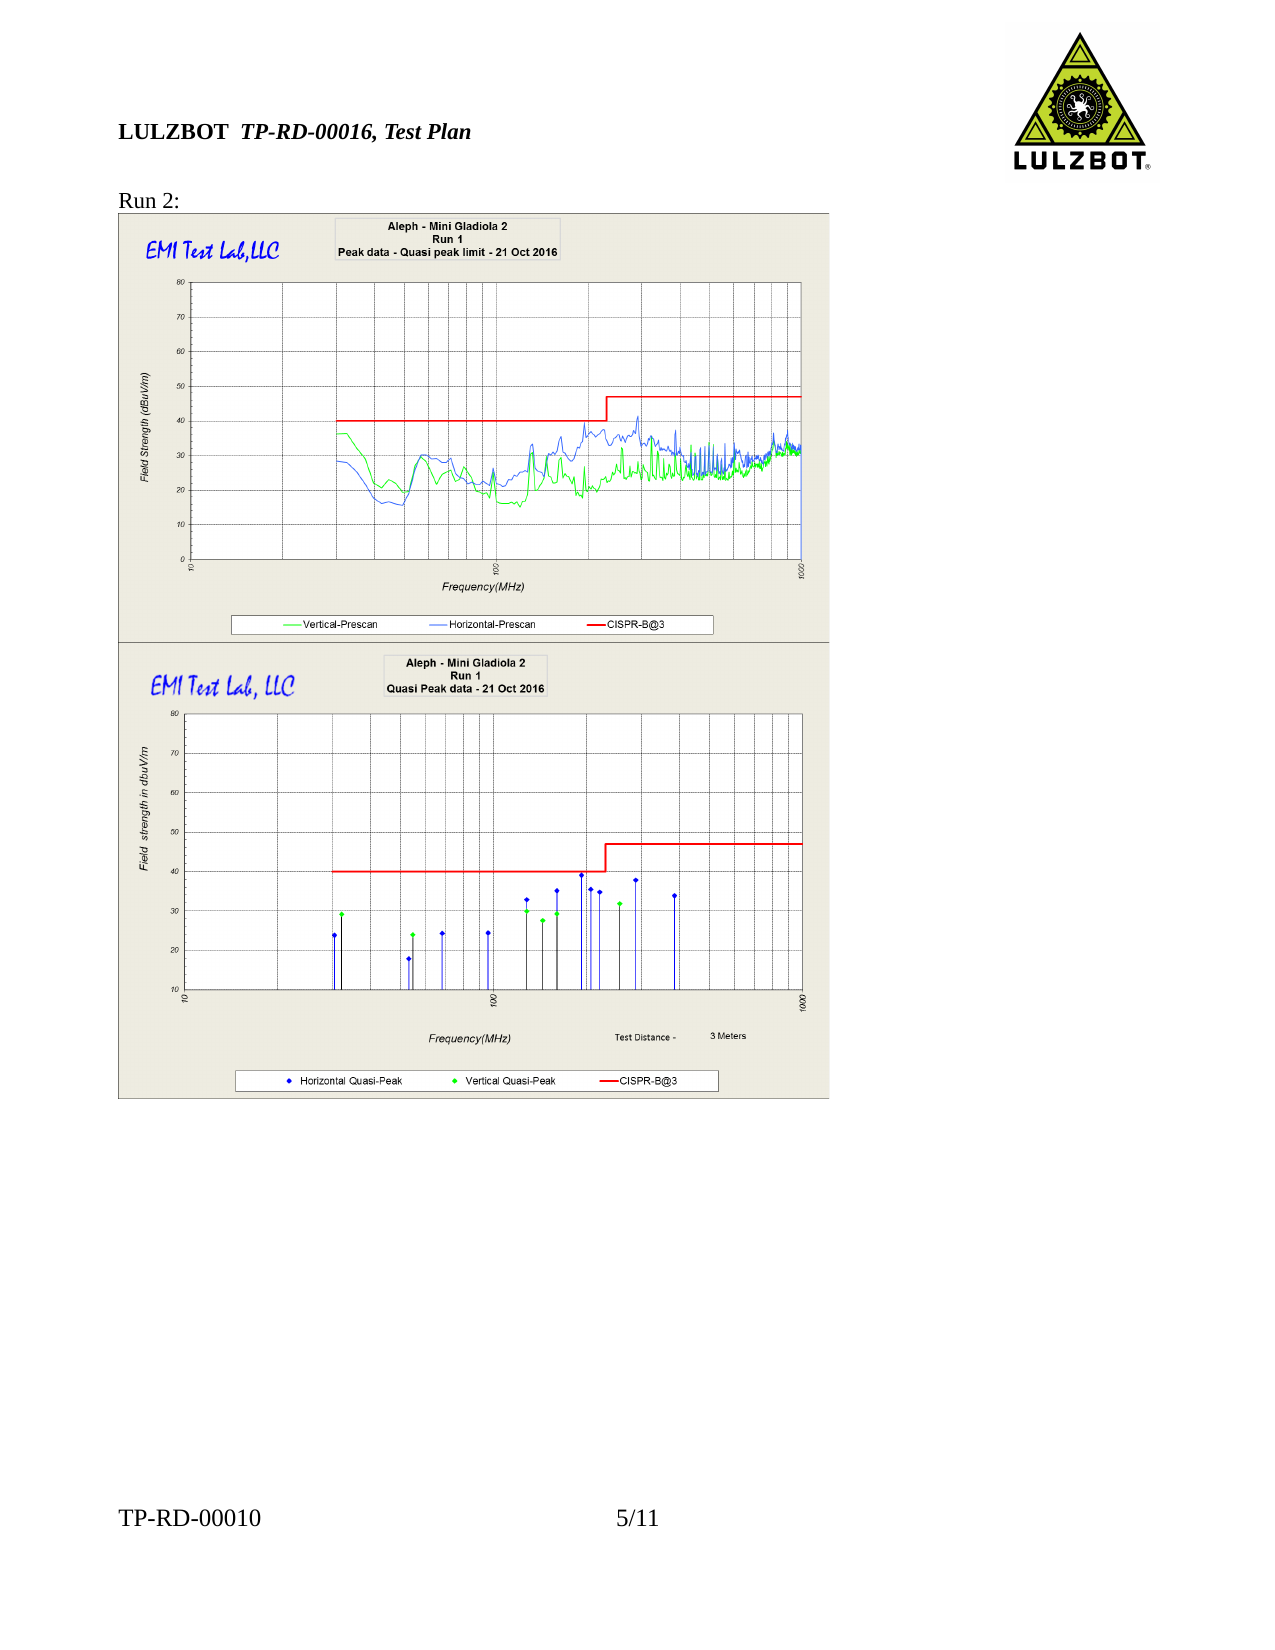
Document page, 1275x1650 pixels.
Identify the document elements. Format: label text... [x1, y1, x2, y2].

picture [1005, 22, 1160, 183]
picture [118, 213, 830, 1099]
text Run 2: [118, 187, 1157, 213]
